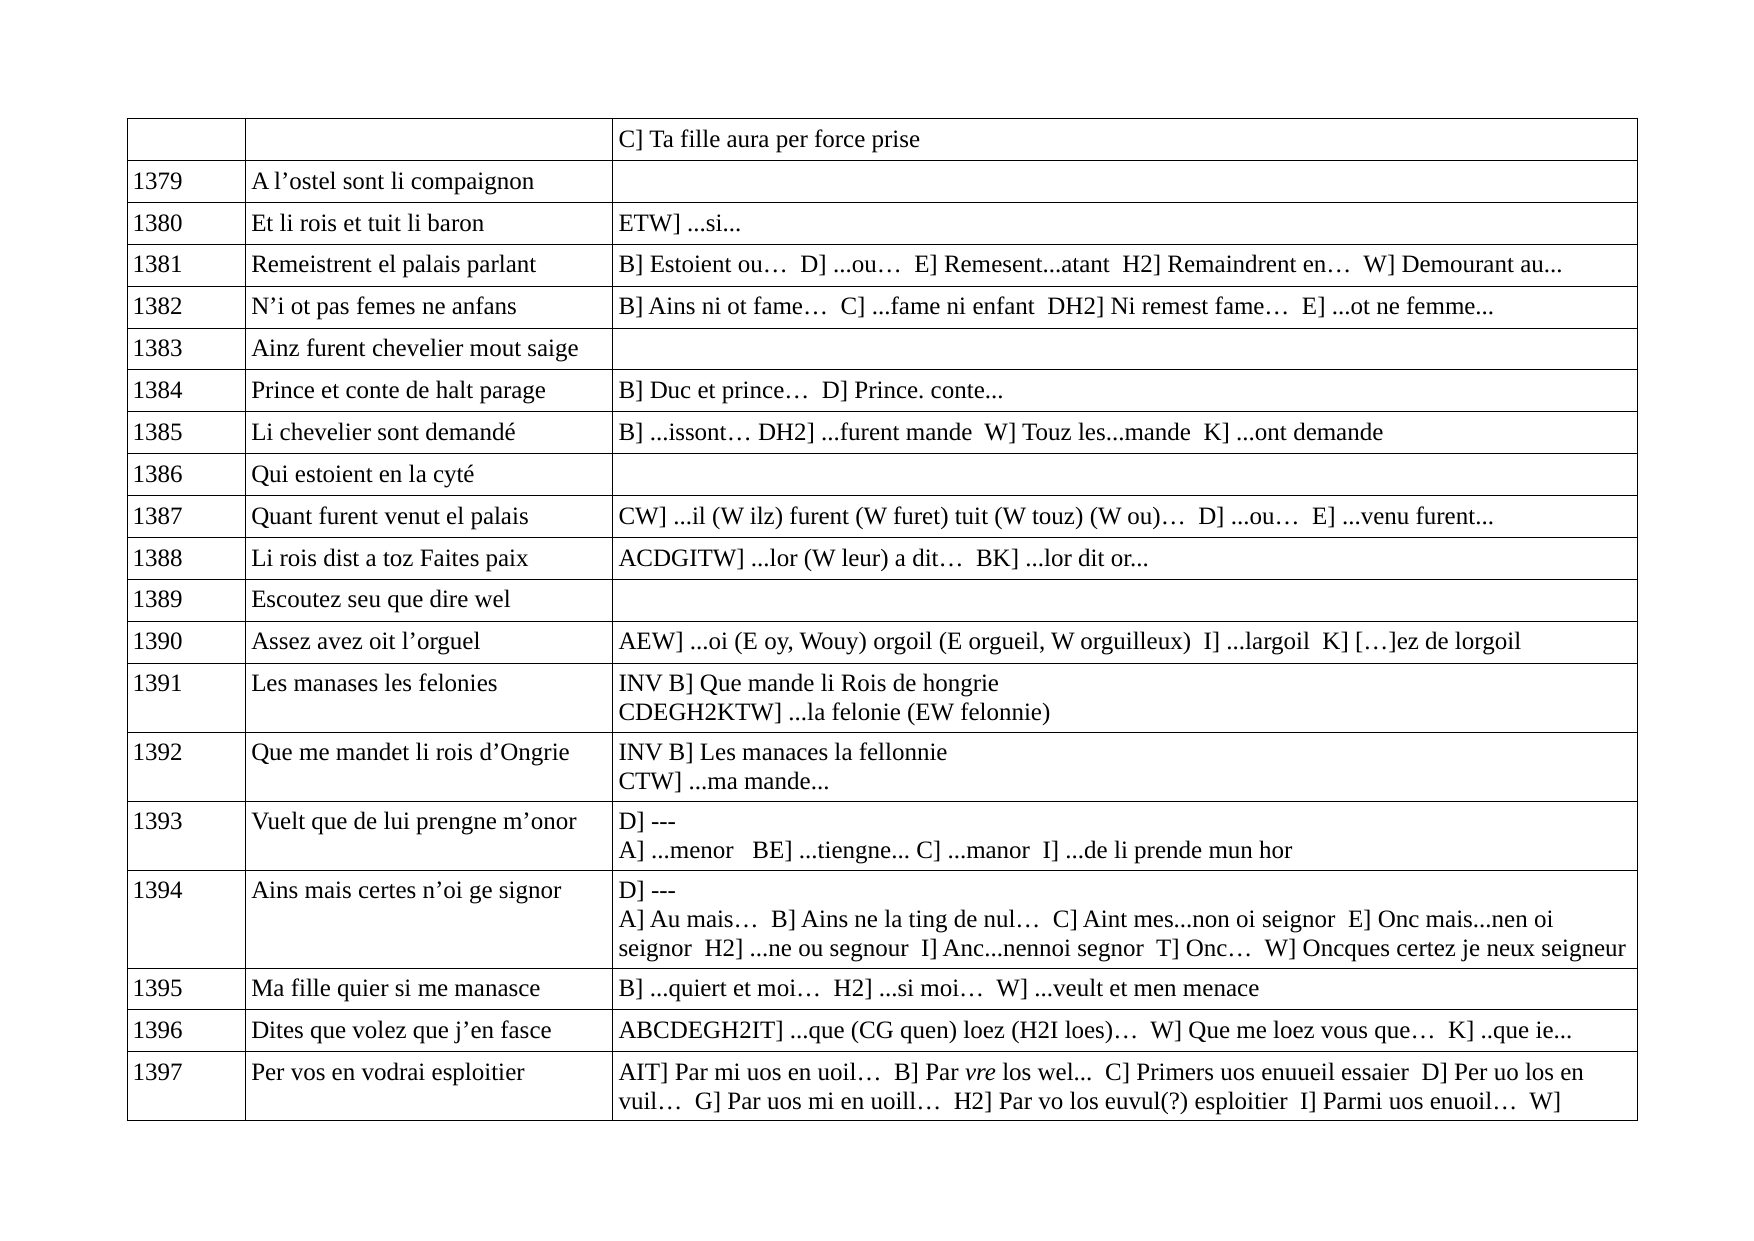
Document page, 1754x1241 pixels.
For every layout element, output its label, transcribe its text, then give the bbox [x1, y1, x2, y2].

table_cell 1385 [128, 412, 245, 453]
table_cell Li chevelier sont demandé [246, 412, 612, 453]
table_cell 1384 [128, 370, 245, 411]
table_cell Dites que volez que j’en fasce [246, 1010, 612, 1051]
table_cell ABCDEGH2IT] ...que (CG quen) loez (H2I loes)… W] Que me loez vous que… K] ..que ie... [613, 1010, 1637, 1051]
table_cell 1388 [128, 538, 245, 579]
table_cell 1392 [128, 733, 245, 801]
table_cell 1381 [128, 245, 245, 286]
table_cell A l’ostel sont li compaignon [246, 161, 612, 202]
table_cell 1389 [128, 580, 245, 621]
table_cell N’i ot pas femes ne anfans [246, 287, 612, 327]
table_cell INV B] Les manaces la fellonnie CTW] ...ma mande... [613, 733, 1637, 801]
table_cell [613, 329, 1637, 369]
table_cell 1397 [128, 1052, 245, 1120]
table_cell D] --- A] ...menor BE] ...tiengne... C] ...manor I] ...de li prende mun hor [613, 802, 1637, 870]
table_cell Quant furent venut el palais [246, 496, 612, 537]
table_cell D] --- A] Au mais… B] Ains ne la ting de nul… C] Aint mes...non oi seignor E] Onc mais...nen oi seignor H2] ...ne ou segnour I] Anc...nennoi segnor T] Onc… W] Oncques certez je neux seigneur [613, 871, 1637, 967]
table_cell 1394 [128, 871, 245, 967]
table_cell 1393 [128, 802, 245, 870]
table_cell Ains mais certes n’oi ge signor [246, 871, 612, 967]
table_cell CW] ...il (W ilz) furent (W furet) tuit (W touz) (W ou)… D] ...ou… E] ...venu furent... [613, 496, 1637, 537]
table_cell INV B] Que mande li Rois de hongrie CDEGH2KTW] ...la felonie (EW felonnie) [613, 664, 1637, 732]
table_cell Per vos en vodrai esploitier [246, 1052, 612, 1120]
table_cell Li rois dist a toz Faites paix [246, 538, 612, 579]
table_cell Escoutez seu que dire wel [246, 580, 612, 621]
table_cell B] Estoient ou… D] ...ou… E] Remesent...atant H2] Remaindrent en… W] Demourant au... [613, 245, 1637, 286]
table_cell Et li rois et tuit li baron [246, 203, 612, 244]
table_cell B] Duc et prince… D] Prince. conte... [613, 370, 1637, 411]
table_cell AIT] Par mi uos en uoil… B] Par vre los wel... C] Primers uos enuueil essaier D] Per uo los en vuil… G] Par uos mi en uoill… H2] Par vo los euvul(?) esploitier I] Parmi uos enuoil… W] [613, 1052, 1637, 1120]
table_cell [246, 119, 612, 160]
table_cell Assez avez oit l’orguel [246, 622, 612, 662]
table_cell [128, 119, 245, 160]
table_cell Qui estoient en la cyté [246, 454, 612, 495]
table_cell [613, 580, 1637, 621]
table_cell 1391 [128, 664, 245, 732]
table_cell Que me mandet li rois d’Ongrie [246, 733, 612, 801]
table_cell Ma fille quier si me manasce [246, 969, 612, 1009]
table_cell 1390 [128, 622, 245, 662]
table_cell 1395 [128, 969, 245, 1009]
table_cell Ainz furent chevelier mout saige [246, 329, 612, 369]
table_cell AEW] ...oi (E oy, Wouy) orgoil (E orgueil, W orguilleux) I] ...largoil K] […]ez de lorgoil [613, 622, 1637, 662]
table_cell Les manases les felonies [246, 664, 612, 732]
table_cell 1382 [128, 287, 245, 327]
table_cell 1380 [128, 203, 245, 244]
table_cell 1386 [128, 454, 245, 495]
table_cell 1396 [128, 1010, 245, 1051]
table_cell B] ...quiert et moi… H2] ...si moi… W] ...veult et men menace [613, 969, 1637, 1009]
table_cell B] ...issont… DH2] ...furent mande W] Touz les...mande K] ...ont demande [613, 412, 1637, 453]
table_cell [613, 161, 1637, 202]
table_cell [613, 454, 1637, 495]
table_cell B] Ains ni ot fame… C] ...fame ni enfant DH2] Ni remest fame… E] ...ot ne femme... [613, 287, 1637, 327]
table_cell C] Ta fille aura per force prise [613, 119, 1637, 160]
table_cell ETW] ...si... [613, 203, 1637, 244]
table_cell Vuelt que de lui prengne m’onor [246, 802, 612, 870]
table_cell ACDGITW] ...lor (W leur) a dit… BK] ...lor dit or... [613, 538, 1637, 579]
table_cell Prince et conte de halt parage [246, 370, 612, 411]
table_cell Remeistrent el palais parlant [246, 245, 612, 286]
table_cell 1387 [128, 496, 245, 537]
table_cell 1379 [128, 161, 245, 202]
table_cell 1383 [128, 329, 245, 369]
